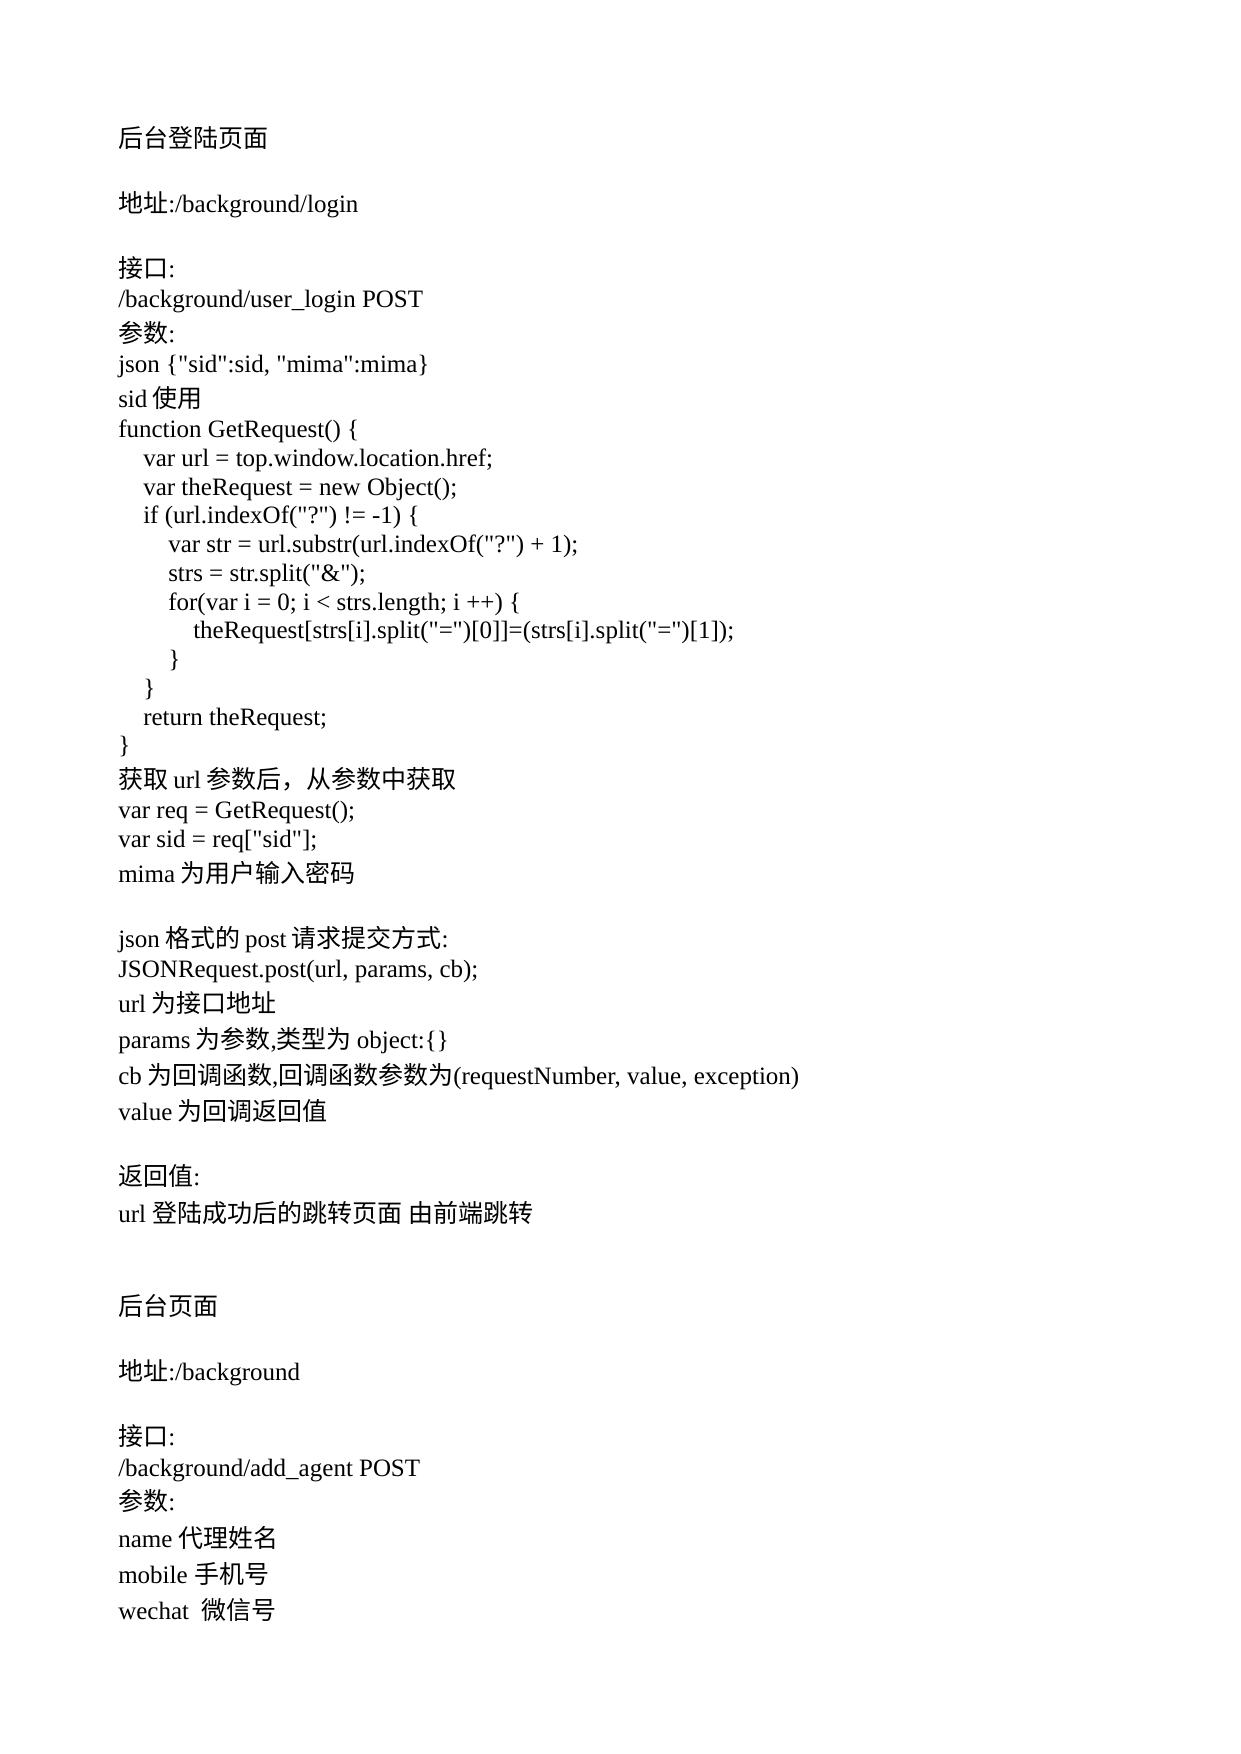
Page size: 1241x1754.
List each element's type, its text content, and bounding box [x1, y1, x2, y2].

text /background/add_agent POST [118, 1453, 1122, 1482]
text theRequest[strs[i].split("=")[0]]=(strs[i].split("=")[1]); [118, 616, 1122, 644]
text if (url.indexOf("?") != -1) { [118, 501, 1122, 529]
text strs = str.split("&"); [118, 558, 1122, 587]
text 参数: [118, 1482, 1122, 1518]
text name 代理姓名 [118, 1518, 1122, 1554]
text for(var i = 0; i < strs.length; i ++) { [118, 587, 1122, 616]
text 后台登陆页面 [118, 118, 1122, 154]
text 后台页面 [118, 1287, 1122, 1323]
text var req = GetRequest(); [118, 796, 1122, 824]
text mima为用户输入密码 [118, 853, 1122, 889]
text url 登陆成功后的跳转页面 由前端跳转 [118, 1193, 1122, 1229]
text } [118, 644, 1122, 673]
text json {"sid":sid, "mima":mima} [118, 349, 1122, 378]
text return theRequest; [118, 702, 1122, 731]
text var str = url.substr(url.indexOf("?") + 1); [118, 529, 1122, 558]
text JSONRequest.post(url, params, cb); [118, 954, 1122, 983]
text 接口: [118, 1417, 1122, 1453]
text } [118, 673, 1122, 702]
text 返回值: [118, 1157, 1122, 1193]
text wechat 微信号 [118, 1591, 1122, 1627]
text sid使用 [118, 378, 1122, 414]
text json格式的post请求提交方式: [118, 918, 1122, 954]
text 接口: [118, 248, 1122, 284]
text value为回调返回值 [118, 1092, 1122, 1128]
text 地址:/background [118, 1352, 1122, 1388]
text function GetRequest() { [118, 414, 1122, 443]
text var theRequest = new Object(); [118, 472, 1122, 501]
text 参数: [118, 313, 1122, 349]
text 地址:/background/login [118, 183, 1122, 219]
text url为接口地址 [118, 983, 1122, 1019]
text var sid = req["sid"]; [118, 824, 1122, 853]
text params为参数,类型为object:{} [118, 1019, 1122, 1056]
text cb为回调函数,回调函数参数为(requestNumber, value, exception) [118, 1056, 1122, 1092]
text /background/user_login POST [118, 284, 1122, 313]
text mobile 手机号 [118, 1554, 1122, 1591]
text } [118, 731, 1122, 759]
text 获取url参数后，从参数中获取 [118, 759, 1122, 796]
text var url = top.window.location.href; [118, 443, 1122, 472]
